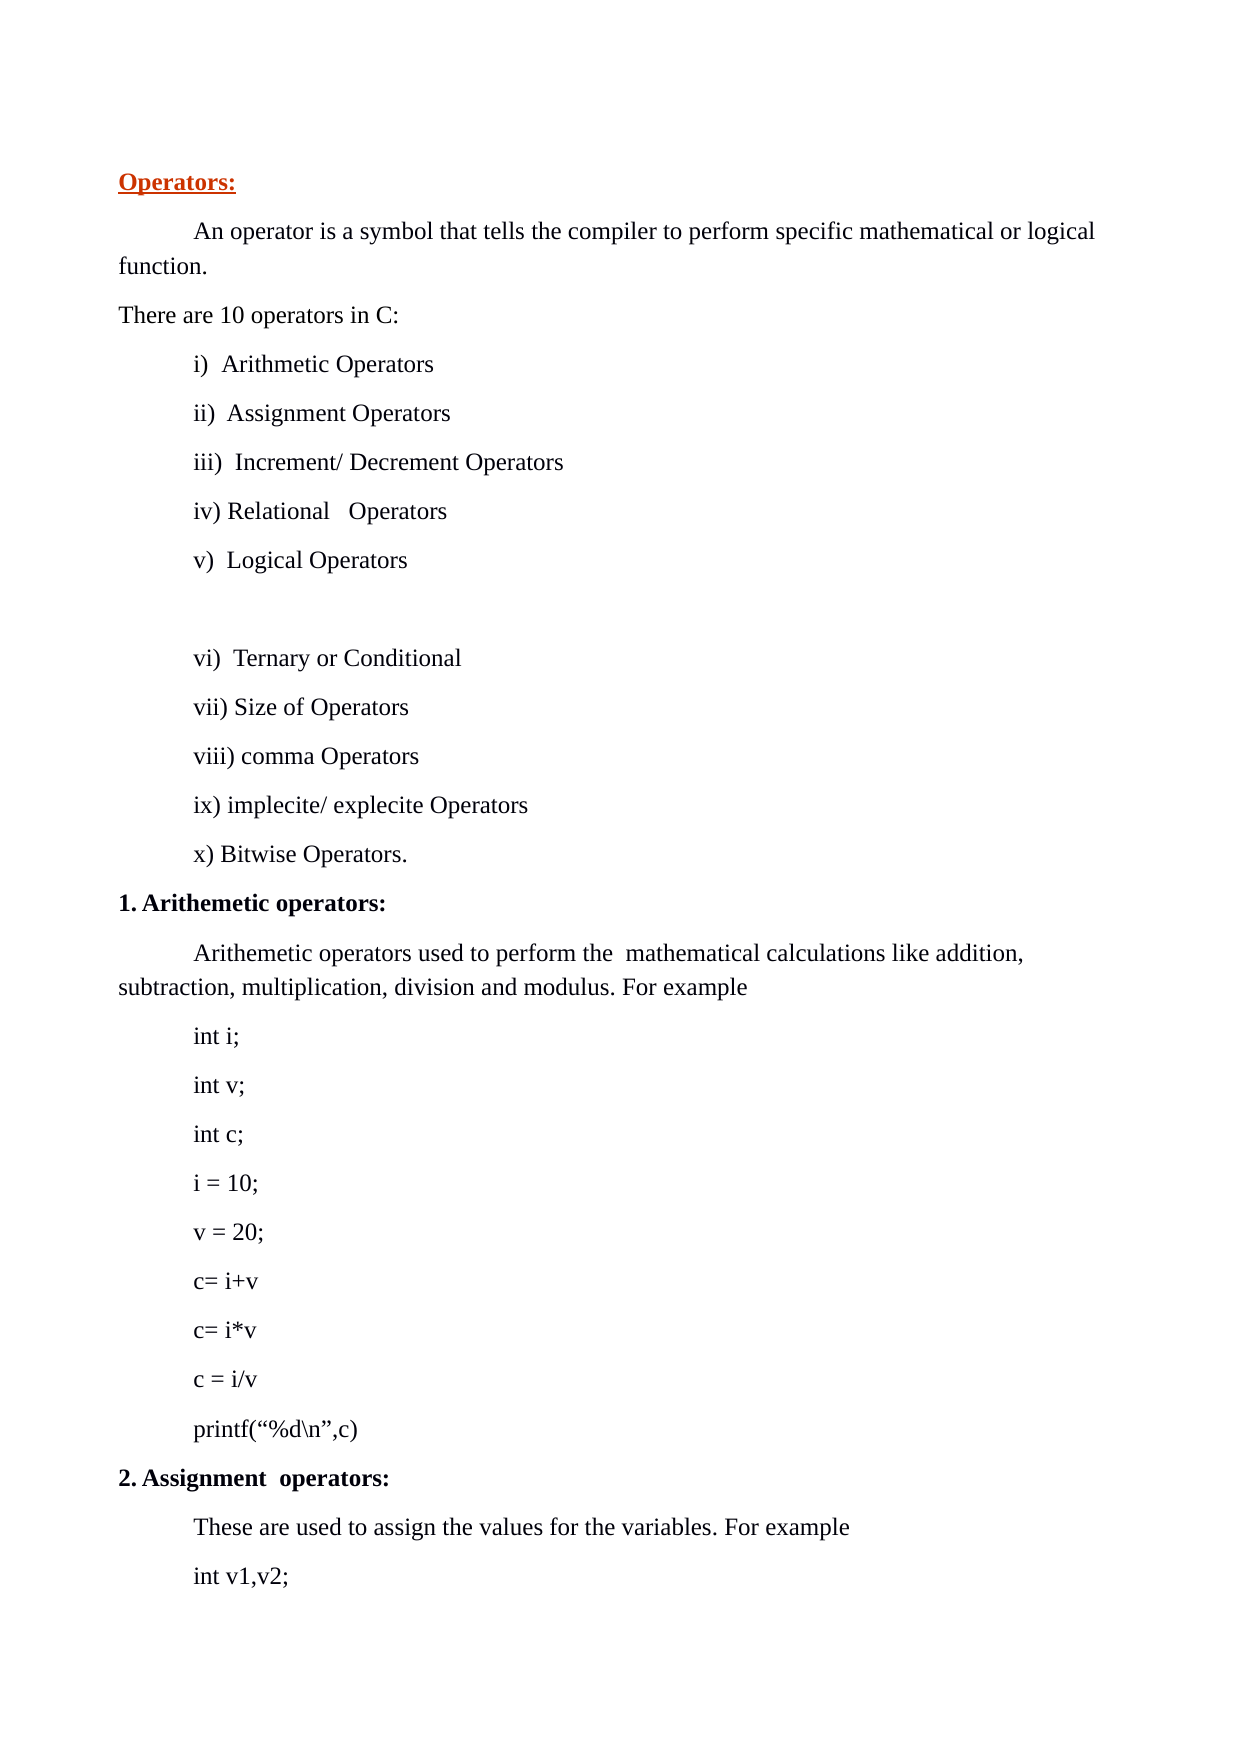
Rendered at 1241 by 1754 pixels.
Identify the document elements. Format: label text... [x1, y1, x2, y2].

text 2. Assignment operators: [118, 1463, 1122, 1491]
text These are used to assign the values for the variables. For example [118, 1512, 1122, 1541]
text i = 10; [118, 1168, 1122, 1197]
text An operator is a symbol that tells the compiler to perform specific mathematical or logical function. [118, 216, 1122, 279]
text c = i/v [118, 1364, 1122, 1393]
text c= i+v [118, 1266, 1122, 1295]
text iii) Increment/ Decrement Operators [118, 447, 1122, 476]
text printf(“%d\n”,c) [118, 1414, 1122, 1442]
text ii) Assignment Operators [118, 398, 1122, 427]
text int v1,v2; [118, 1561, 1122, 1589]
text int c; [118, 1119, 1122, 1148]
text i) Arithmetic Operators [118, 349, 1122, 378]
text There are 10 operators in C: [118, 300, 1122, 328]
text int i; [118, 1021, 1122, 1050]
text v) Logical Operators [118, 545, 1122, 574]
text ix) implecite/ explecite Operators [118, 790, 1122, 819]
text Operators: [118, 167, 1122, 196]
text v = 20; [118, 1217, 1122, 1246]
text 1. Arithemetic operators: [118, 888, 1122, 917]
text vii) Size of Operators [118, 692, 1122, 721]
text vi) Ternary or Conditional [118, 643, 1122, 672]
text iv) Relational Operators [118, 496, 1122, 525]
text x) Bitwise Operators. [118, 839, 1122, 868]
text c= i*v [118, 1316, 1122, 1344]
text Arithemetic operators used to perform the mathematical calculations like addition, subtraction, multiplication, division and modulus. For example [118, 938, 1122, 1001]
text int v; [118, 1070, 1122, 1099]
text viii) comma Operators [118, 741, 1122, 770]
